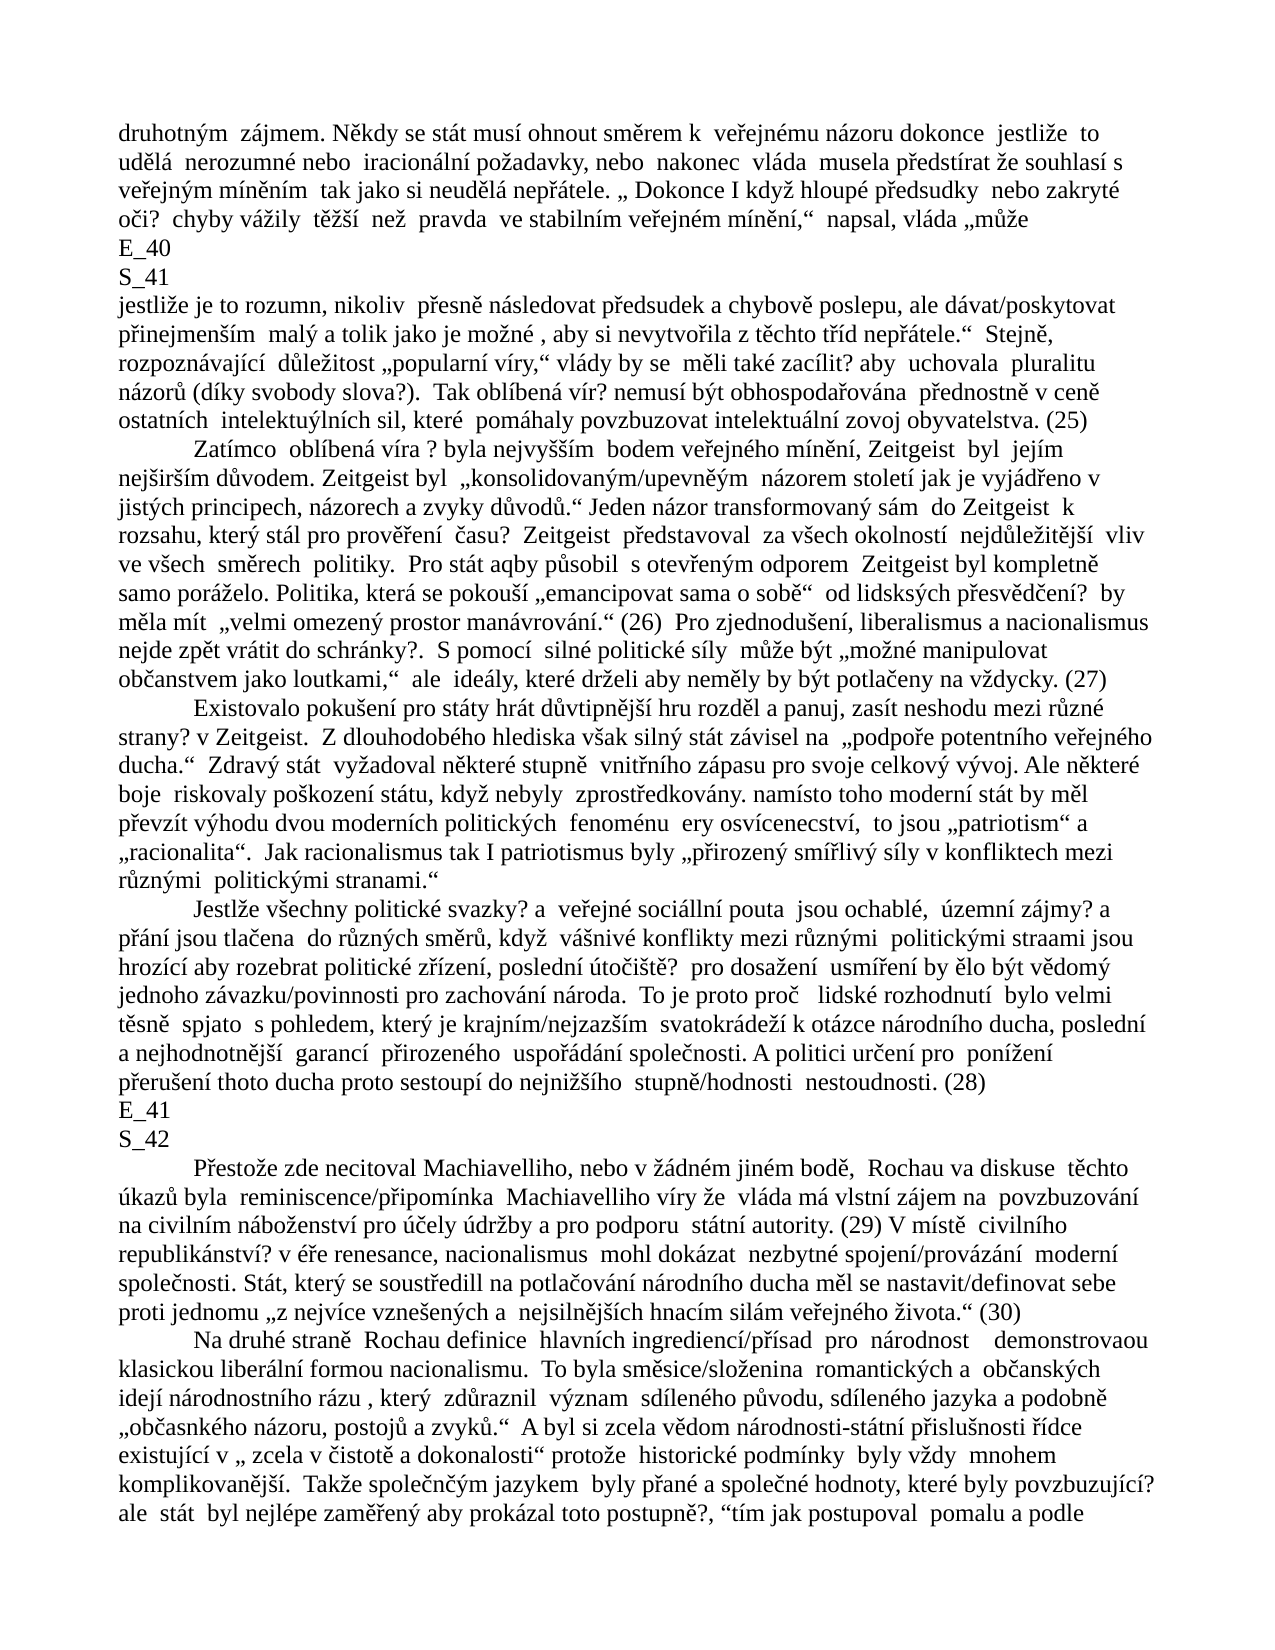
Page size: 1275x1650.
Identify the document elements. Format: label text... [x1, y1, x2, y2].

text E_40 [118, 233, 1157, 262]
text Zatímco oblíbená víra ? byla nejvyšším bodem veřejného mínění, Zeitgeist byl jejím nejširším důvodem. Zeitgeist byl „konsolidovaným/upevněým názorem století jak je vyjádřeno v jistých principech, názorech a zvyky důvodů.“ Jeden názor transformovaný sám do Zeitgeist k rozsahu, který stál pro prověření času? Zeitgeist představoval za všech okolností nejdůležitější vliv ve všech směrech politiky. Pro stát aqby působil s otevřeným odporem Zeitgeist byl kompletně samo poráželo. Politika, která se pokouší „emancipovat sama o sobě“ od lidsksých přesvědčení? by měla mít „velmi omezený prostor manávrování.“ (26) Pro zjednodušení, liberalismus a nacionalismus nejde zpět vrátit do schránky?. S pomocí silné politické síly může být „možné manipulovat občanstvem jako loutkami,“ ale ideály, které drželi aby neměly by být potlačeny na vždycky. (27) [118, 434, 1157, 693]
text Jestlže všechny politické svazky? a veřejné sociállní pouta jsou ochablé, územní zájmy? a přání jsou tlačena do různých směrů, když vášnivé konflikty mezi různými politickými straami jsou hrozící aby rozebrat politické zřízení, poslední útočiště? pro dosažení usmíření by ělo být vědomý jednoho závazku/povinnosti pro zachování národa. To je proto proč lidské rozhodnutí bylo velmi těsně spjato s pohledem, který je krajním/nejzazším svatokrádeží k otázce národního ducha, poslední a nejhodnotnější garancí přirozeného uspořádání společnosti. A politici určení pro ponížení přerušení thoto ducha proto sestoupí do nejnižšího stupně/hodnosti nestoudnosti. (28) [118, 894, 1157, 1096]
text Existovalo pokušení pro státy hrát důvtipnější hru rozděl a panuj, zasít neshodu mezi různé strany? v Zeitgeist. Z dlouhodobého hlediska však silný stát závisel na „podpoře potentního veřejného ducha.“ Zdravý stát vyžadoval některé stupně vnitřního zápasu pro svoje celkový vývoj. Ale některé boje riskovaly poškození státu, když nebyly zprostředkovány. namísto toho moderní stát by měl převzít výhodu dvou moderních politických fenoménu ery osvícenecství, to jsou „patriotism“ a „racionalita“. Jak racionalismus tak I patriotismus byly „přirozený smířlivý síly v konfliktech mezi různými politickými stranami.“ [118, 693, 1157, 894]
text Na druhé straně Rochau definice hlavních ingrediencí/přísad pro národnost demonstrovaou klasickou liberální formou nacionalismu. To byla směsice/složenina romantických a občanských idejí národnostního rázu , který zdůraznil význam sdíleného původu, sdíleného jazyka a podobně „občasnkého názoru, postojů a zvyků.“ A byl si zcela vědom národnosti-státní přislušnosti řídce existující v „ zcela v čistotě a dokonalosti“ protože historické podmínky byly vždy mnohem komplikovanější. Takže společnčým jazykem byly přané a společné hodnoty, které byly povzbuzující? ale stát byl nejlépe zaměřený aby prokázal toto postupně?, “tím jak postupoval pomalu a podle [118, 1326, 1157, 1527]
text druhotným zájmem. Někdy se stát musí ohnout směrem k veřejnému názoru dokonce jestliže to udělá nerozumné nebo iracionální požadavky, nebo nakonec vláda musela předstírat že souhlasí s veřejným míněním tak jako si neudělá nepřátele. „ Dokonce I když hloupé předsudky nebo zakryté oči? chyby vážily těžší než pravda ve stabilním veřejném mínění,“ napsal, vláda „může [118, 118, 1157, 233]
text S_41 [118, 262, 1157, 291]
text Přestože zde necitoval Machiavelliho, nebo v žádném jiném bodě, Rochau va diskuse těchto úkazů byla reminiscence/připomínka Machiavelliho víry že vláda má vlstní zájem na povzbuzování na civilním náboženství pro účely údržby a pro podporu státní autority. (29) V místě civilního republikánství? v éře renesance, nacionalismus mohl dokázat nezbytné spojení/provázání moderní společnosti. Stát, který se soustředill na potlačování národního ducha měl se nastavit/definovat sebe proti jednomu „z nejvíce vznešených a nejsilnějších hnacím silám veřejného života.“ (30) [118, 1153, 1157, 1326]
text E_41 [118, 1096, 1157, 1124]
text jestliže je to rozumn, nikoliv přesně následovat předsudek a chybově poslepu, ale dávat/poskytovat přinejmenším malý a tolik jako je možné , aby si nevytvořila z těchto tříd nepřátele.“ Stejně, rozpoznávající důležitost „popularní víry,“ vlády by se měli také zacílit? aby uchovala pluralitu názorů (díky svobody slova?). Tak oblíbená vír? nemusí být obhospodařována přednostně v ceně ostatních intelektuýlních sil, které pomáhaly povzbuzovat intelektuální zovoj obyvatelstva. (25) [118, 291, 1157, 434]
text S_42 [118, 1124, 1157, 1153]
